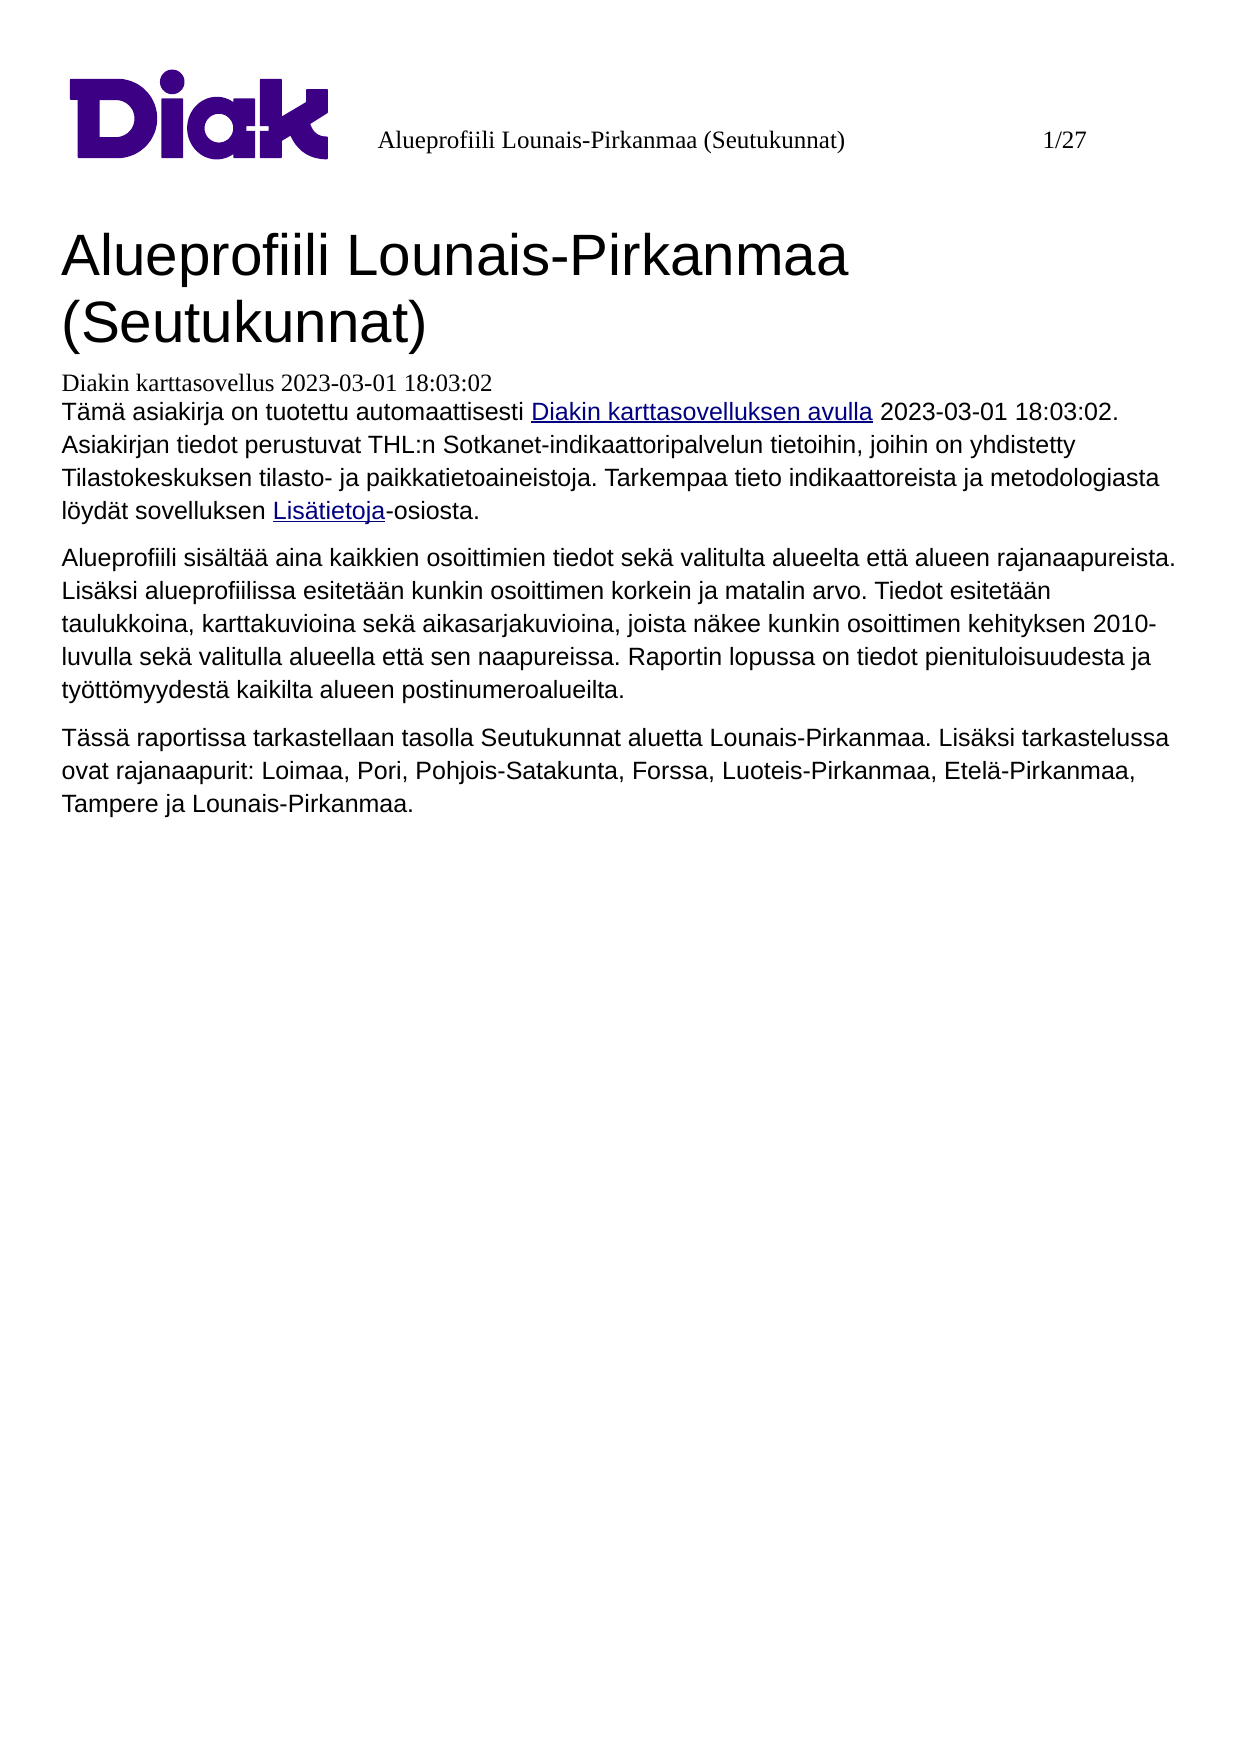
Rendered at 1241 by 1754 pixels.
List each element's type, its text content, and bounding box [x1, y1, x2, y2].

text Diakin karttasovellus 2023-03-01 18:03:02 [61, 368, 1179, 397]
title Alueprofiili Lounais-Pirkanmaa (Seutukunnat) [61, 221, 1179, 355]
text Alueprofiili sisältää aina kaikkien osoittimien tiedot sekä valitulta alueelta että alueen rajanaapureista. Lisäksi alueprofiilissa esitetään kunkin osoittimen korkein ja matalin arvo. Tiedot esitetään taulukkoina, karttakuvioina sekä aikasarjakuvioina, joista näkee kunkin osoittimen kehityksen 2010-luvulla sekä valitulla alueella että sen naapureissa. Raportin lopussa on tiedot pienituloisuudesta ja työttömyydestä kaikilta alueen postinumeroalueilta. [61, 543, 1179, 704]
text Tämä asiakirja on tuotettu automaattisesti Diakin karttasovelluksen avulla 2023-03-01 18:03:02. Asiakirjan tiedot perustuvat THL:n Sotkanet-indikaattoripalvelun tietoihin, joihin on yhdistetty Tilastokeskuksen tilasto- ja paikkatietoaineistoja. Tarkempaa tieto indikaattoreista ja metodologiasta löydät sovelluksen Lisätietoja-osiosta. [61, 397, 1179, 524]
text Tässä raportissa tarkastellaan tasolla Seutukunnat aluetta Lounais-Pirkanmaa. Lisäksi tarkastelussa ovat rajanaapurit: Loimaa, Pori, Pohjois-Satakunta, Forssa, Luoteis-Pirkanmaa, Etelä-Pirkanmaa, Tampere ja Lounais-Pirkanmaa. [61, 723, 1179, 818]
